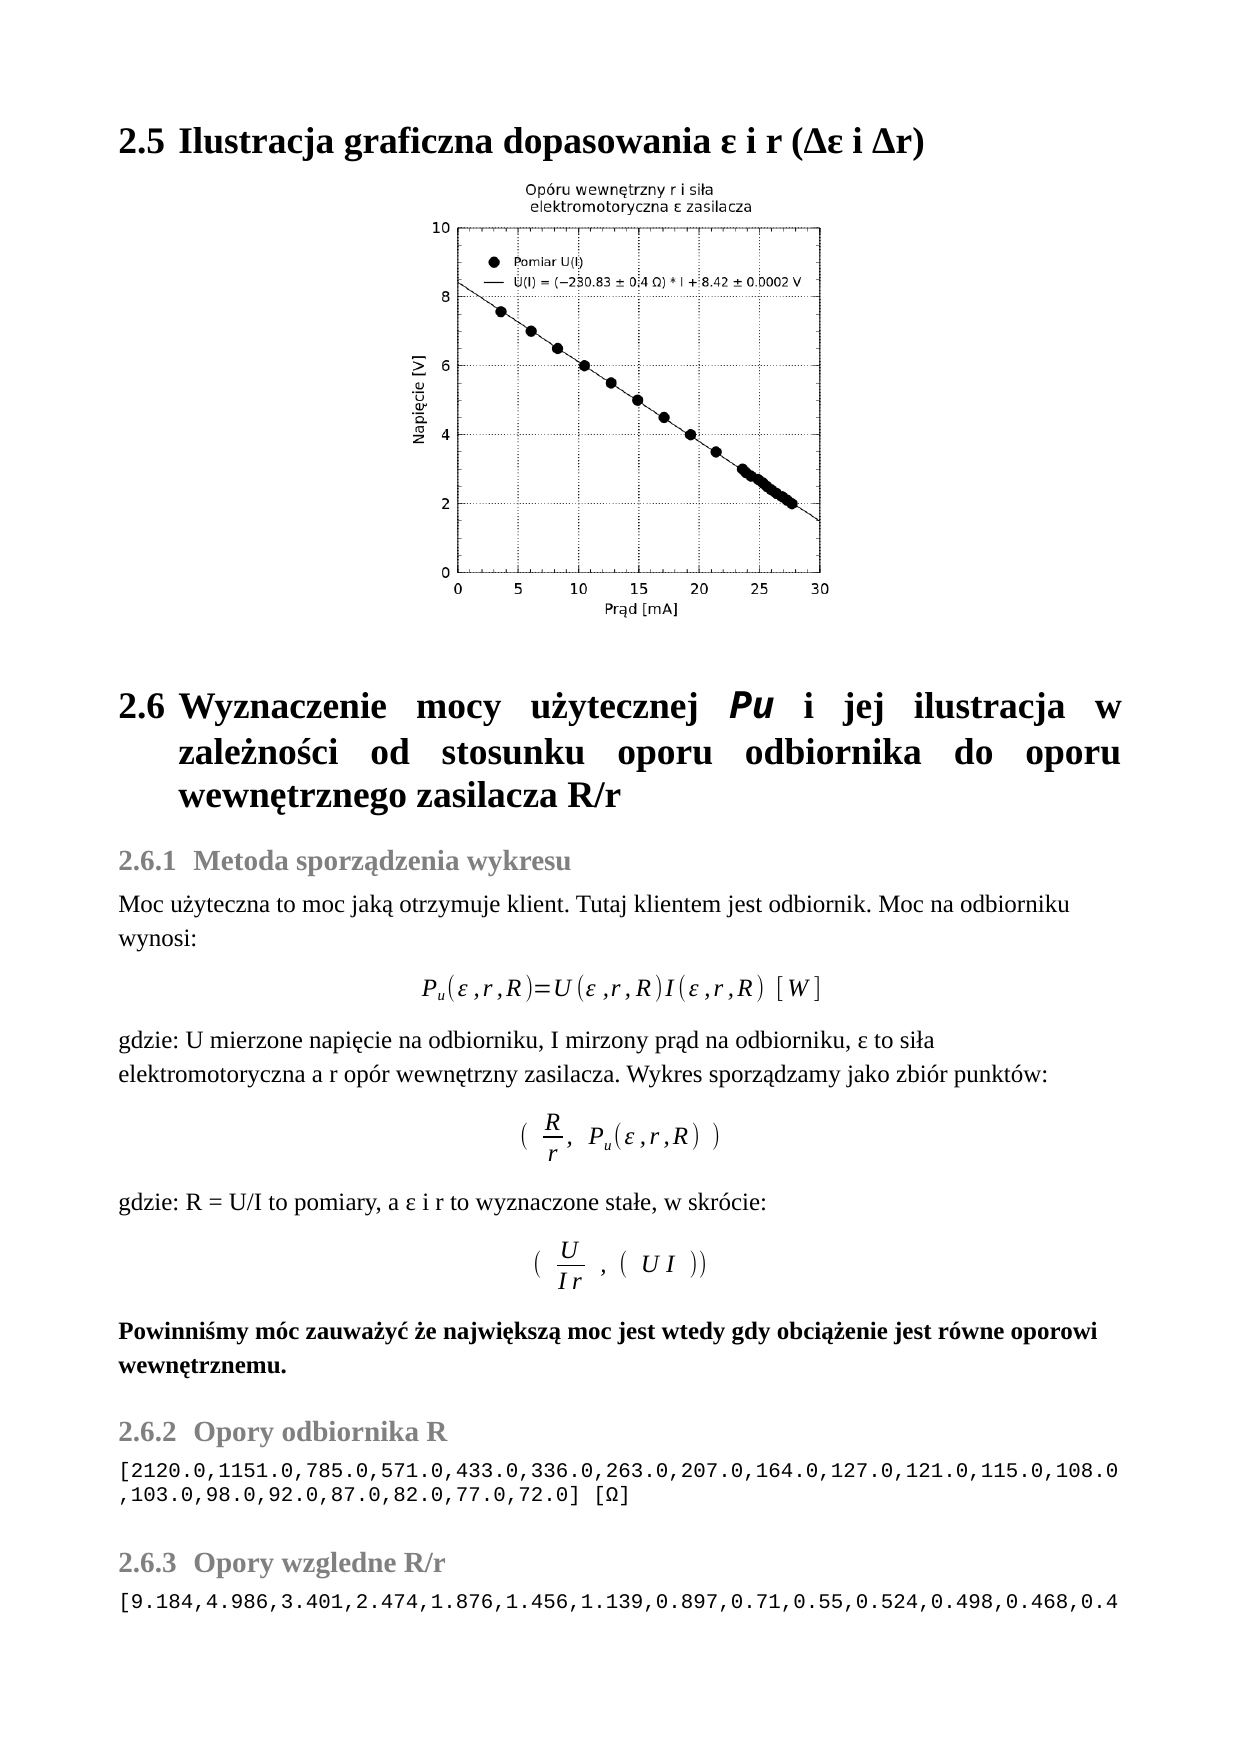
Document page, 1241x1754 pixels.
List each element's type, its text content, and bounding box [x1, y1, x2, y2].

subtitle Wyznaczenie mocy użytecznej Pu i jej ilustracja w zależności od stosunku oporu odbiornika do oporu wewnętrznego zasilacza R/r [118, 678, 1122, 816]
text Powinniśmy móc zauważyć że największą moc jest wtedy gdy obciążenie jest równe oporowi wewnętrznemu. [118, 1316, 1122, 1379]
subtitle Opory wzgledne R/r [118, 1546, 1122, 1579]
subtitle Ilustracja graficzna dopasowania ɛ i r (Δɛ i Δr) [118, 118, 1122, 161]
text [2120.0,1151.0,785.0,571.0,433.0,336.0,263.0,207.0,164.0,127.0,121.0,115.0,108.0,103.0,98.0,92.0,87.0,82.0,77.0,72.0] [Ω] [118, 1460, 1122, 1507]
text Moc użyteczna to moc jaką otrzymuje klient. Tutaj klientem jest odbiornik. Moc na odbiorniku wynosi: [118, 889, 1122, 952]
subtitle Opory odbiornika R [118, 1414, 1122, 1447]
text gdzie: R = U/I to pomiary, a ɛ i r to wyznaczone stałe, w skrócie: [118, 1187, 1122, 1216]
subtitle Metoda sporządzenia wykresu [118, 843, 1122, 876]
picture [388, 173, 852, 638]
text [9.184,4.986,3.401,2.474,1.876,1.456,1.139,0.897,0.71,0.55,0.524,0.498,0.468,0.4 [118, 1592, 1122, 1615]
text gdzie: U mierzone napięcie na odbiorniku, I mirzony prąd na odbiorniku, ɛ to siła elektromotoryczna a r opór wewnętrzny zasilacza. Wykres sporządzamy jako zbiór punktów: [118, 1025, 1122, 1088]
